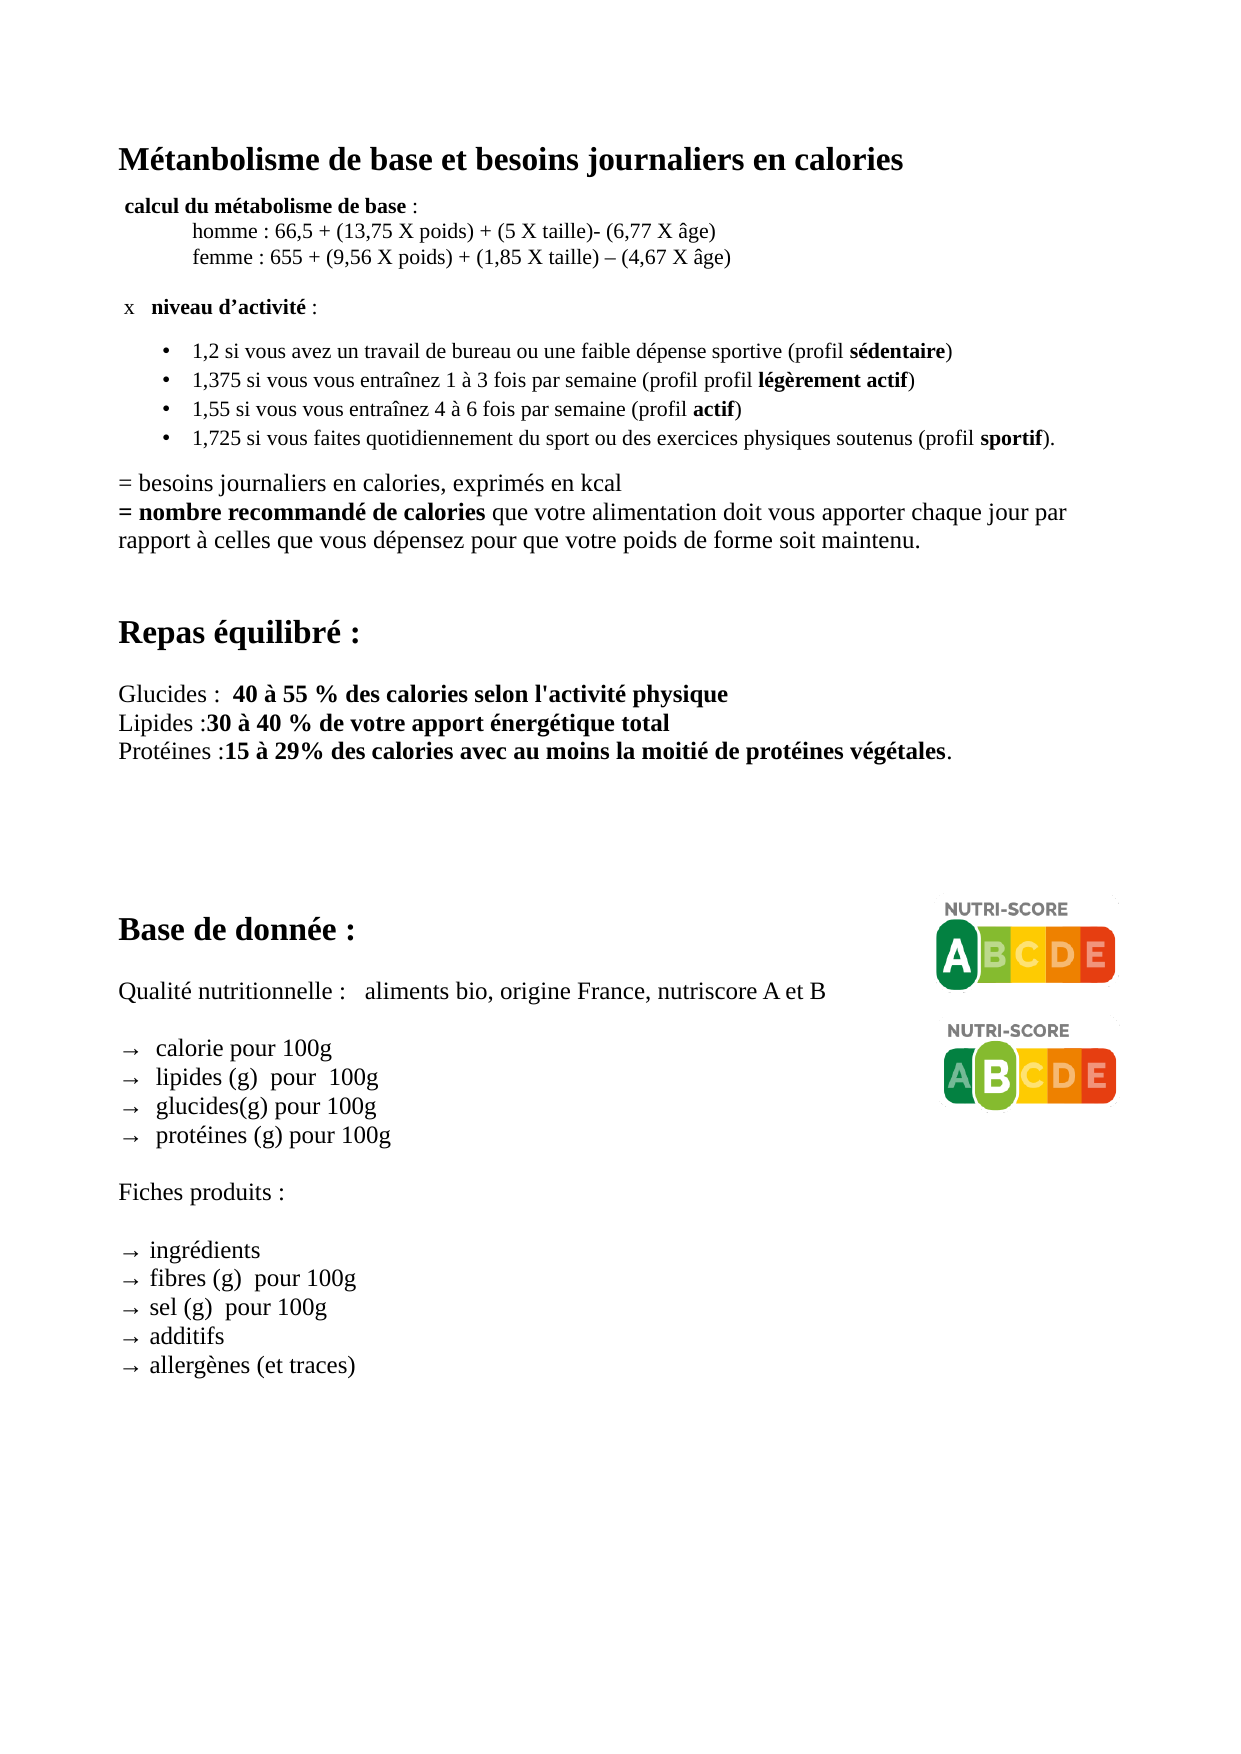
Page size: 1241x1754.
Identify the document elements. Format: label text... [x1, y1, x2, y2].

text x niveau d’activité : [118, 294, 1122, 319]
text Lipides :30 à 40 % de votre apport énergétique total [118, 708, 1122, 736]
list 1,725 si vous faites quotidiennement du sport ou des exercices physiques soutenus (profil sportif). [162, 424, 1122, 450]
text → allergènes (et traces) [118, 1350, 1122, 1378]
picture [933, 892, 1119, 993]
text Repas équilibré : [118, 612, 1122, 650]
text Fiches produits : [118, 1177, 1122, 1206]
text → fibres (g) pour 100g [118, 1263, 1122, 1292]
text Base de donnée : [118, 909, 933, 947]
text = besoins journaliers en calories, exprimés en kcal [118, 468, 1122, 497]
text calcul du métabolisme de base : homme : 66,5 + (13,75 X poids) + (5 X taille)- (6,77 X âge) femme : 655 + (9,56 X poids) + (1,85 X taille) – (4,67 X âge) [118, 190, 1122, 269]
text → ingrédients [118, 1235, 1122, 1263]
text → lipides (g) pour 100g [118, 1062, 936, 1091]
text = nombre recommandé de calories que votre alimentation doit vous apporter chaque jour par rapport à celles que vous dépensez pour que votre poids de forme soit maintenu. [118, 497, 1122, 554]
text → sel (g) pour 100g [118, 1292, 1122, 1321]
text → additifs [118, 1321, 1122, 1350]
text Glucides : 40 à 55 % des calories selon l'activité physique [118, 679, 1122, 708]
text → calorie pour 100g [118, 1033, 936, 1062]
list 1,2 si vous avez un travail de bureau ou une faible dépense sportive (profil sédentaire) [162, 338, 1122, 363]
picture [936, 1014, 1120, 1113]
text → protéines (g) pour 100g [118, 1120, 1122, 1148]
subtitle Métanbolisme de base et besoins journaliers en calories [118, 139, 1122, 177]
text Protéines :15 à 29% des calories avec au moins la moitié de protéines végétales. [118, 736, 1122, 765]
text → glucides(g) pour 100g [118, 1091, 1122, 1120]
text Qualité nutritionnelle : aliments bio, origine France, nutriscore A et B [118, 976, 1122, 1005]
list 1,55 si vous vous entraînez 4 à 6 fois par semaine (profil actif) [162, 396, 1122, 421]
list 1,375 si vous vous entraînez 1 à 3 fois par semaine (profil profil légèrement actif) [162, 367, 1122, 392]
